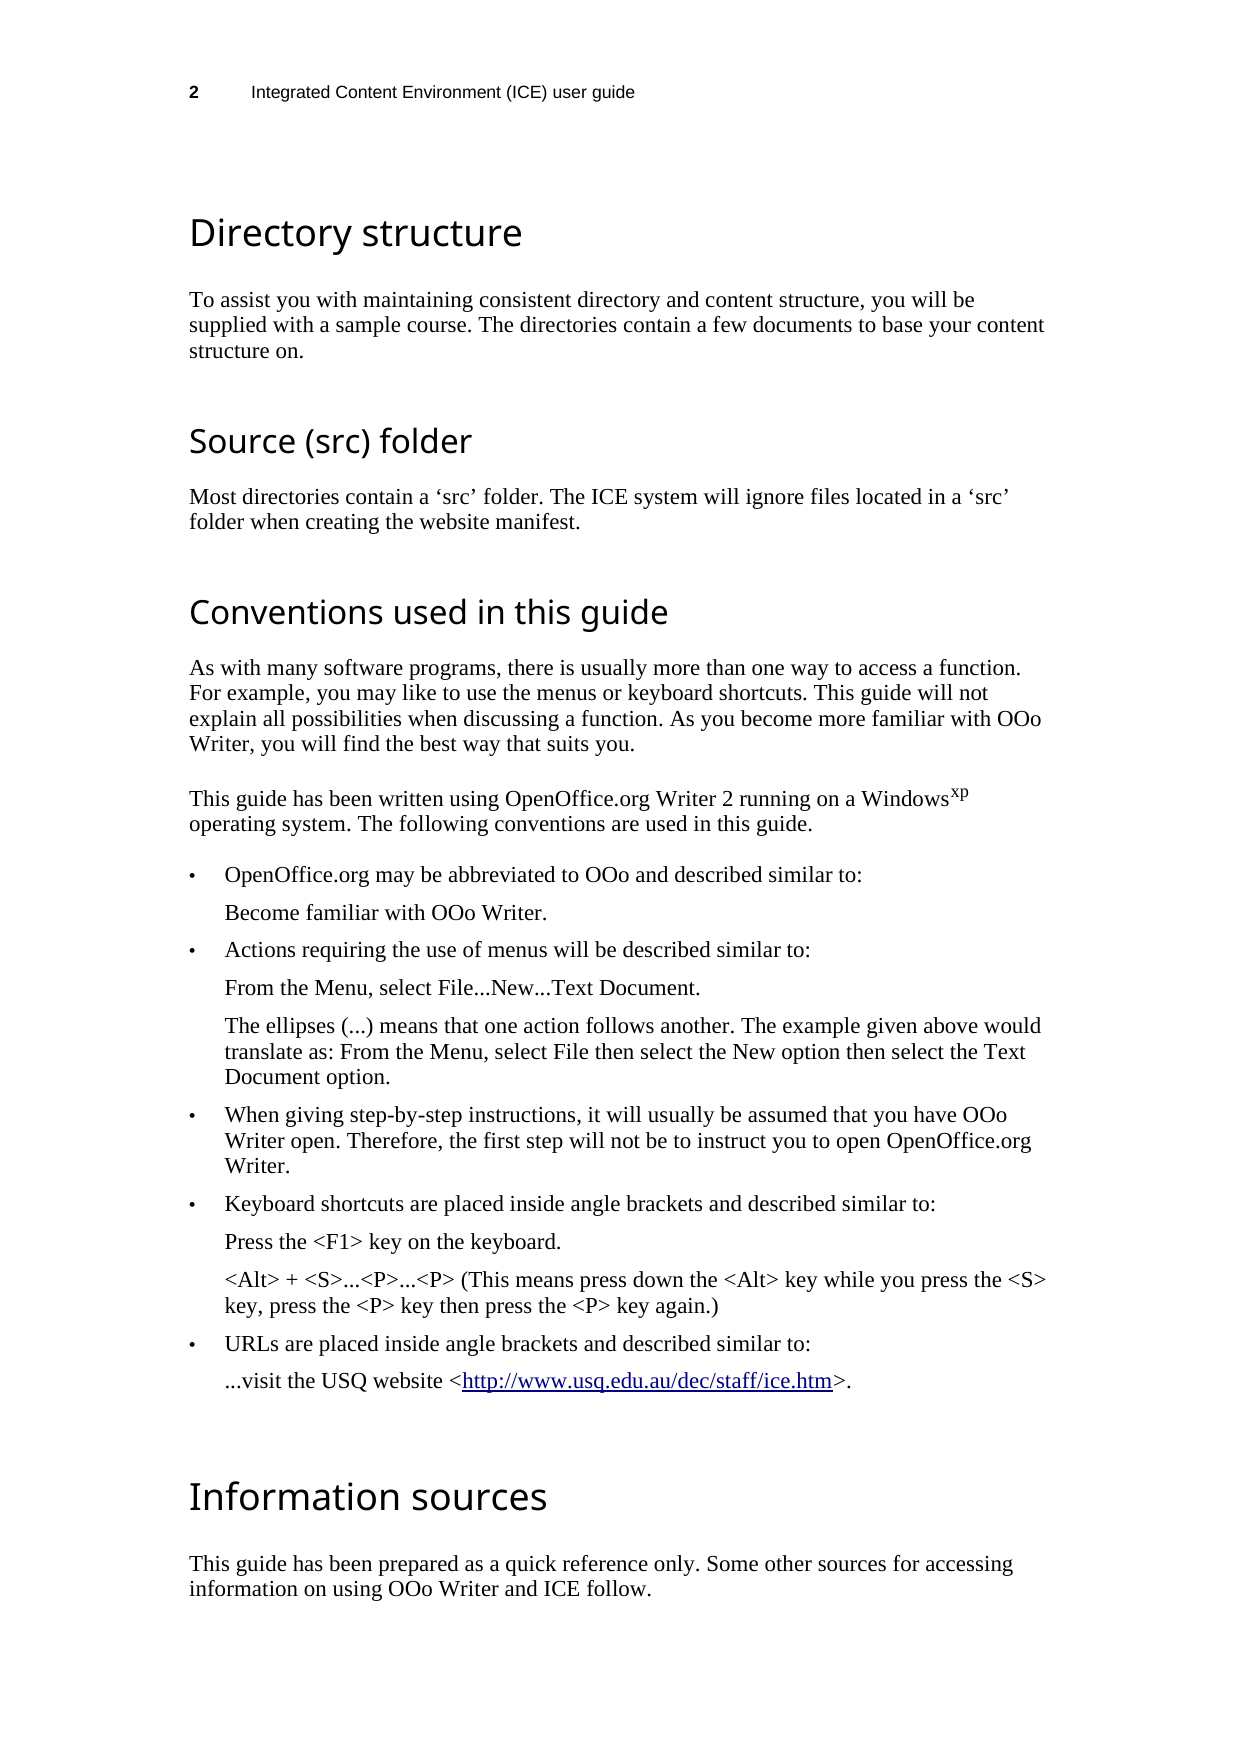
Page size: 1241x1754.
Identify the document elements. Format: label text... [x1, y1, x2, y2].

list Keyboard shortcuts are placed inside angle brackets and described similar to: [189, 1191, 1051, 1217]
text <Alt> + <S>...<P>...<P> (This means press down the <Alt> key while you press the <S> key, press the <P> key then press the <P> key again.) [224, 1267, 1051, 1318]
text Press the <F1> key on the keyboard. [224, 1229, 1051, 1254]
text Source (src) folder [189, 417, 1051, 463]
text Information sources [189, 1471, 1051, 1522]
text Directory structure [189, 207, 1051, 258]
text ...visit the USQ website <http://www.usq.edu.au/dec/staff/ice.htm>. [224, 1368, 1051, 1394]
text Conventions used in this guide [189, 589, 1051, 634]
list When giving step-by-step instructions, it will usually be assumed that you have OOo Writer open. Therefore, the first step will not be to instruct you to open OpenOffice.org Writer. [189, 1102, 1051, 1179]
text As with many software programs, there is usually more than one way to access a function. For example, you may like to use the menus or keyboard shortcuts. This guide will not explain all possibilities when discussing a function. As you become more familiar with OOo Writer, you will find the best way that suits you. [189, 655, 1051, 757]
list Actions requiring the use of menus will be described similar to: [189, 937, 1051, 963]
text This guide has been written using OpenOffice.org Writer 2 running on a Windowsxp operating system. The following conventions are used in this guide. [189, 782, 1051, 837]
text The ellipses (...) means that one action follows another. The example given above would translate as: From the Menu, select File then select the New option then select the Text Document option. [224, 1013, 1051, 1090]
text From the Menu, select File...New...Text Document. [224, 975, 1051, 1001]
text This guide has been prepared as a quick reference only. Some other sources for accessing information on using OOo Writer and ICE follow. [189, 1551, 1051, 1602]
text Most directories contain a ‘src’ folder. The ICE system will ignore files located in a ‘src’ folder when creating the website manifest. [189, 483, 1051, 534]
list URLs are placed inside angle brackets and described similar to: [189, 1330, 1051, 1356]
text To assist you with maintaining consistent directory and content structure, you will be supplied with a sample course. The directories contain a few documents to base your content structure on. [189, 287, 1051, 363]
text Become familiar with OOo Writer. [224, 899, 1051, 925]
list OpenOffice.org may be abbreviated to OOo and described similar to: [189, 862, 1051, 887]
